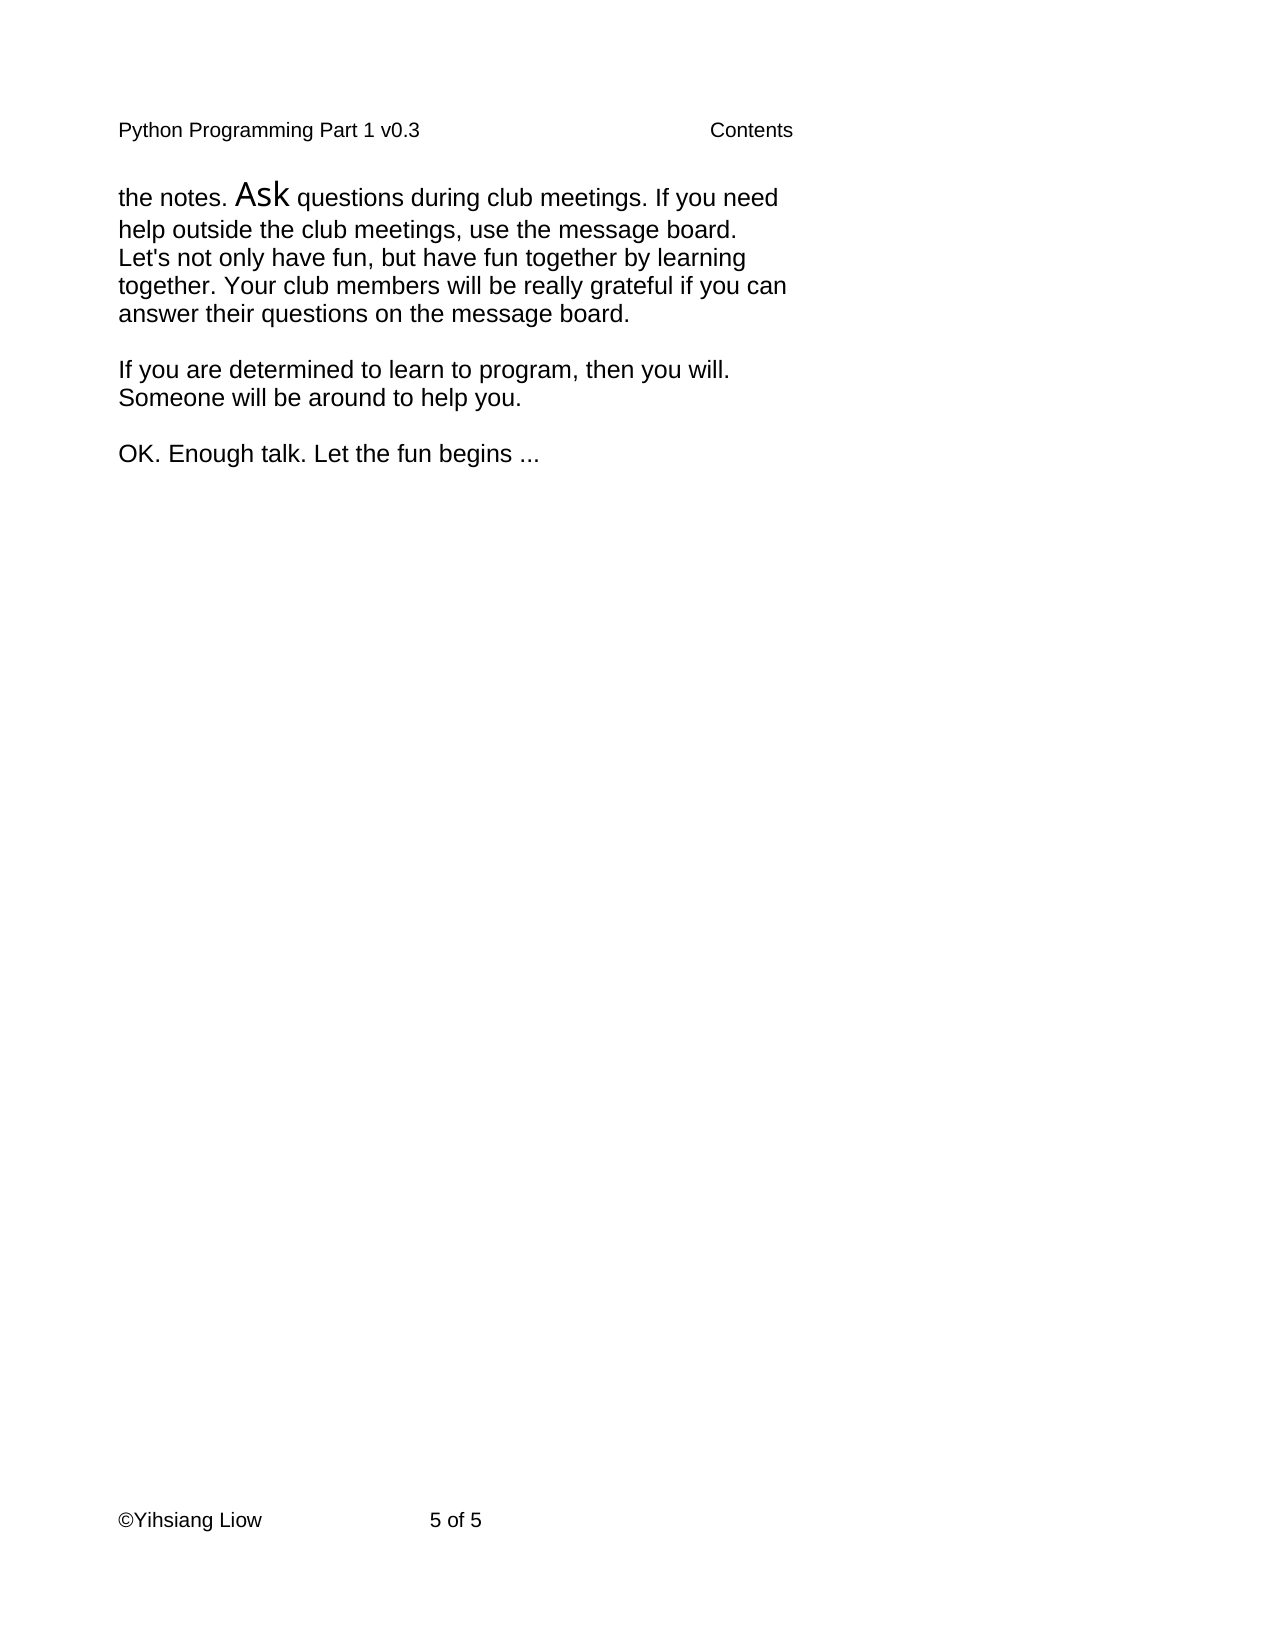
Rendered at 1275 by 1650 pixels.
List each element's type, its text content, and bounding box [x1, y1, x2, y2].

text the notes. Ask questions during club meetings. If you need help outside the club meetings, use the message board. Let's not only have fun, but have fun together by learning together. Your club members will be really grateful if you can answer their questions on the message board. [118, 171, 793, 328]
text OK. Enough talk. Let the fun begins ... [118, 439, 793, 467]
text If you are determined to learn to program, then you will. Someone will be around to help you. [118, 356, 793, 412]
